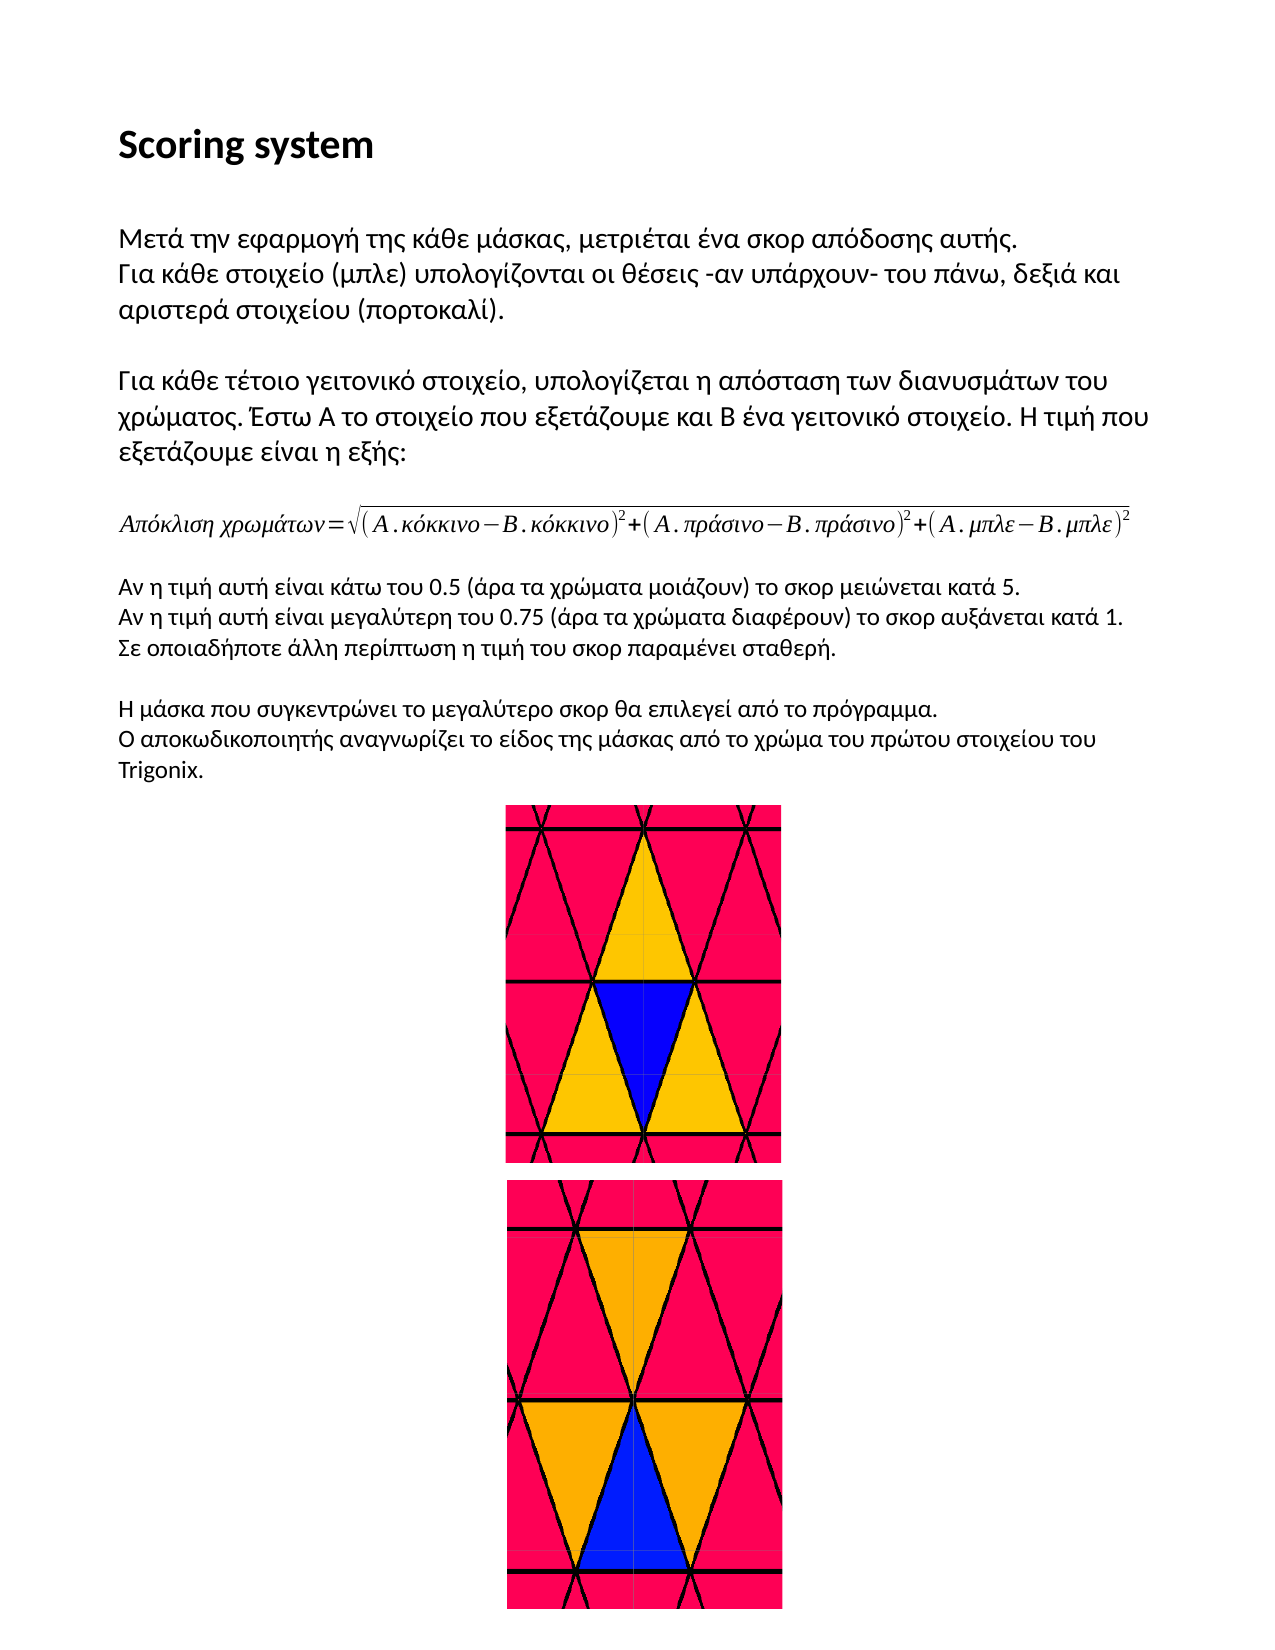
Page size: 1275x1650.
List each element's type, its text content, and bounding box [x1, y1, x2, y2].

text Αν η τιμή αυτή είναι κάτω του 0.5 (άρα τα χρώματα μοιάζουν) το σκορ μειώνεται κατά 5. [118, 571, 1157, 601]
picture [505, 805, 782, 1163]
picture [507, 1180, 783, 1609]
text Μετά την εφαρμογή της κάθε μάσκας, μετριέται ένα σκορ απόδοσης αυτής. [118, 220, 1157, 255]
text Ο αποκωδικοποιητής αναγνωρίζει το είδος της μάσκας από το χρώμα του πρώτου στοιχείου του Trigonix. [118, 723, 1157, 784]
text Σε οποιαδήποτε άλλη περίπτωση η τιμή του σκορ παραμένει σταθερή. [118, 632, 1157, 662]
text Για κάθε τέτοιο γειτονικό στοιχείο, υπολογίζεται η απόσταση των διανυσμάτων του χρώματος. Έστω Α το στοιχείο που εξετάζουμε και Β ένα γειτονικό στοιχείο. Η τιμή που εξετάζουμε είναι η εξής: [118, 362, 1157, 469]
text Η μάσκα που συγκεντρώνει το μεγαλύτερο σκορ θα επιλεγεί από το πρόγραμμα. [118, 693, 1157, 723]
text Αν η τιμή αυτή είναι μεγαλύτερη του 0.75 (άρα τα χρώματα διαφέρουν) το σκορ αυξάνεται κατά 1. [118, 601, 1157, 632]
text Για κάθε στοιχείο (μπλε) υπολογίζονται οι θέσεις -αν υπάρχουν- του πάνω, δεξιά και αριστερά στοιχείου (πορτοκαλί). [118, 255, 1157, 327]
text Scoring system [118, 118, 1157, 169]
